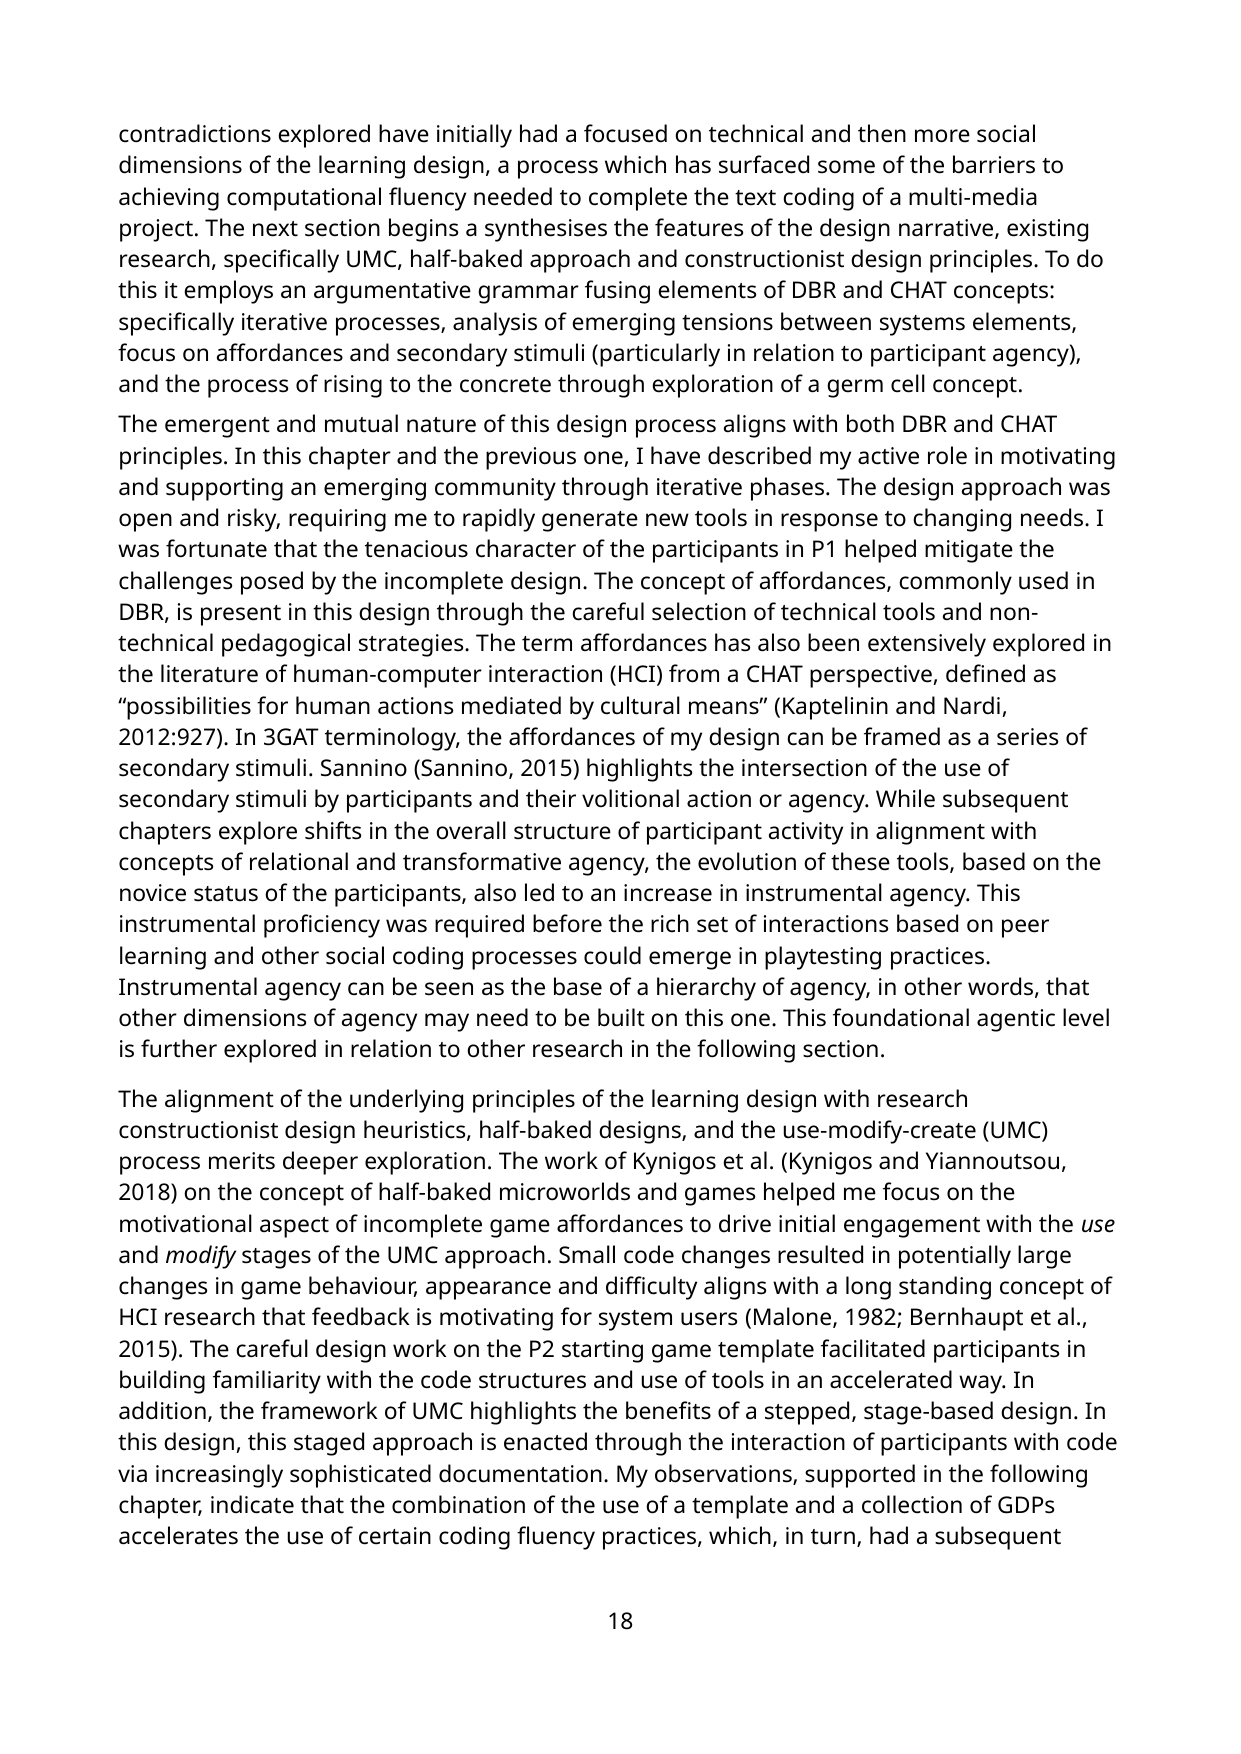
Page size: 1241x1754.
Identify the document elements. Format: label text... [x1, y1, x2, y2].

text contradictions explored have initially had a focused on technical and then more social dimensions of the learning design, a process which has surfaced some of the barriers to achieving computational fluency needed to complete the text coding of a multi-media project. The next section begins a synthesises the features of the design narrative, existing research, specifically UMC, half-baked approach and constructionist design principles. To do this it employs an argumentative grammar fusing elements of DBR and CHAT concepts: specifically iterative processes, analysis of emerging tensions between systems elements, focus on affordances and secondary stimuli (particularly in relation to participant agency), and the process of rising to the concrete through exploration of a germ cell concept. [118, 118, 1122, 399]
text The alignment of the underlying principles of the learning design with research constructionist design heuristics, half-baked designs, and the use-modify-create (UMC) process merits deeper exploration. The work of Kynigos et al. (Kynigos and Yiannoutsou, 2018) on the concept of half-baked microworlds and games helped me focus on the motivational aspect of incomplete game affordances to drive initial engagement with the use and modify stages of the UMC approach. Small code changes resulted in potentially large changes in game behaviour, appearance and difficulty aligns with a long standing concept of HCI research that feedback is motivating for system users (Malone, 1982; Bernhaupt et al., 2015). The careful design work on the P2 starting game template facilitated participants in building familiarity with the code structures and use of tools in an accelerated way. In addition, the framework of UMC highlights the benefits of a stepped, stage-based design. In this design, this staged approach is enacted through the interaction of participants with code via increasingly sophisticated documentation. My observations, supported in the following chapter, indicate that the combination of the use of a template and a collection of GDPs accelerates the use of certain coding fluency practices, which, in turn, had a subsequent [118, 1082, 1122, 1551]
text The emergent and mutual nature of this design process aligns with both DBR and CHAT principles. In this chapter and the previous one, I have described my active role in motivating and supporting an emerging community through iterative phases. The design approach was open and risky, requiring me to rapidly generate new tools in response to changing needs. I was fortunate that the tenacious character of the participants in P1 helped mitigate the challenges posed by the incomplete design. The concept of affordances, commonly used in DBR, is present in this design through the careful selection of technical tools and non-technical pedagogical strategies. The term affordances has also been extensively explored in the literature of human-computer interaction (HCI) from a CHAT perspective, defined as “possibilities for human actions mediated by cultural means” (Kaptelinin and Nardi, 2012:927). In 3GAT terminology, the affordances of my design can be framed as a series of secondary stimuli. Sannino (Sannino, 2015) highlights the intersection of the use of secondary stimuli by participants and their volitional action or agency. While subsequent chapters explore shifts in the overall structure of participant activity in alignment with concepts of relational and transformative agency, the evolution of these tools, based on the novice status of the participants, also led to an increase in instrumental agency. This instrumental proficiency was required before the rich set of interactions based on peer learning and other social coding processes could emerge in playtesting practices. Instrumental agency can be seen as the base of a hierarchy of agency, in other words, that other dimensions of agency may need to be built on this one. This foundational agentic level is further explored in relation to other research in the following section. [118, 408, 1122, 1064]
